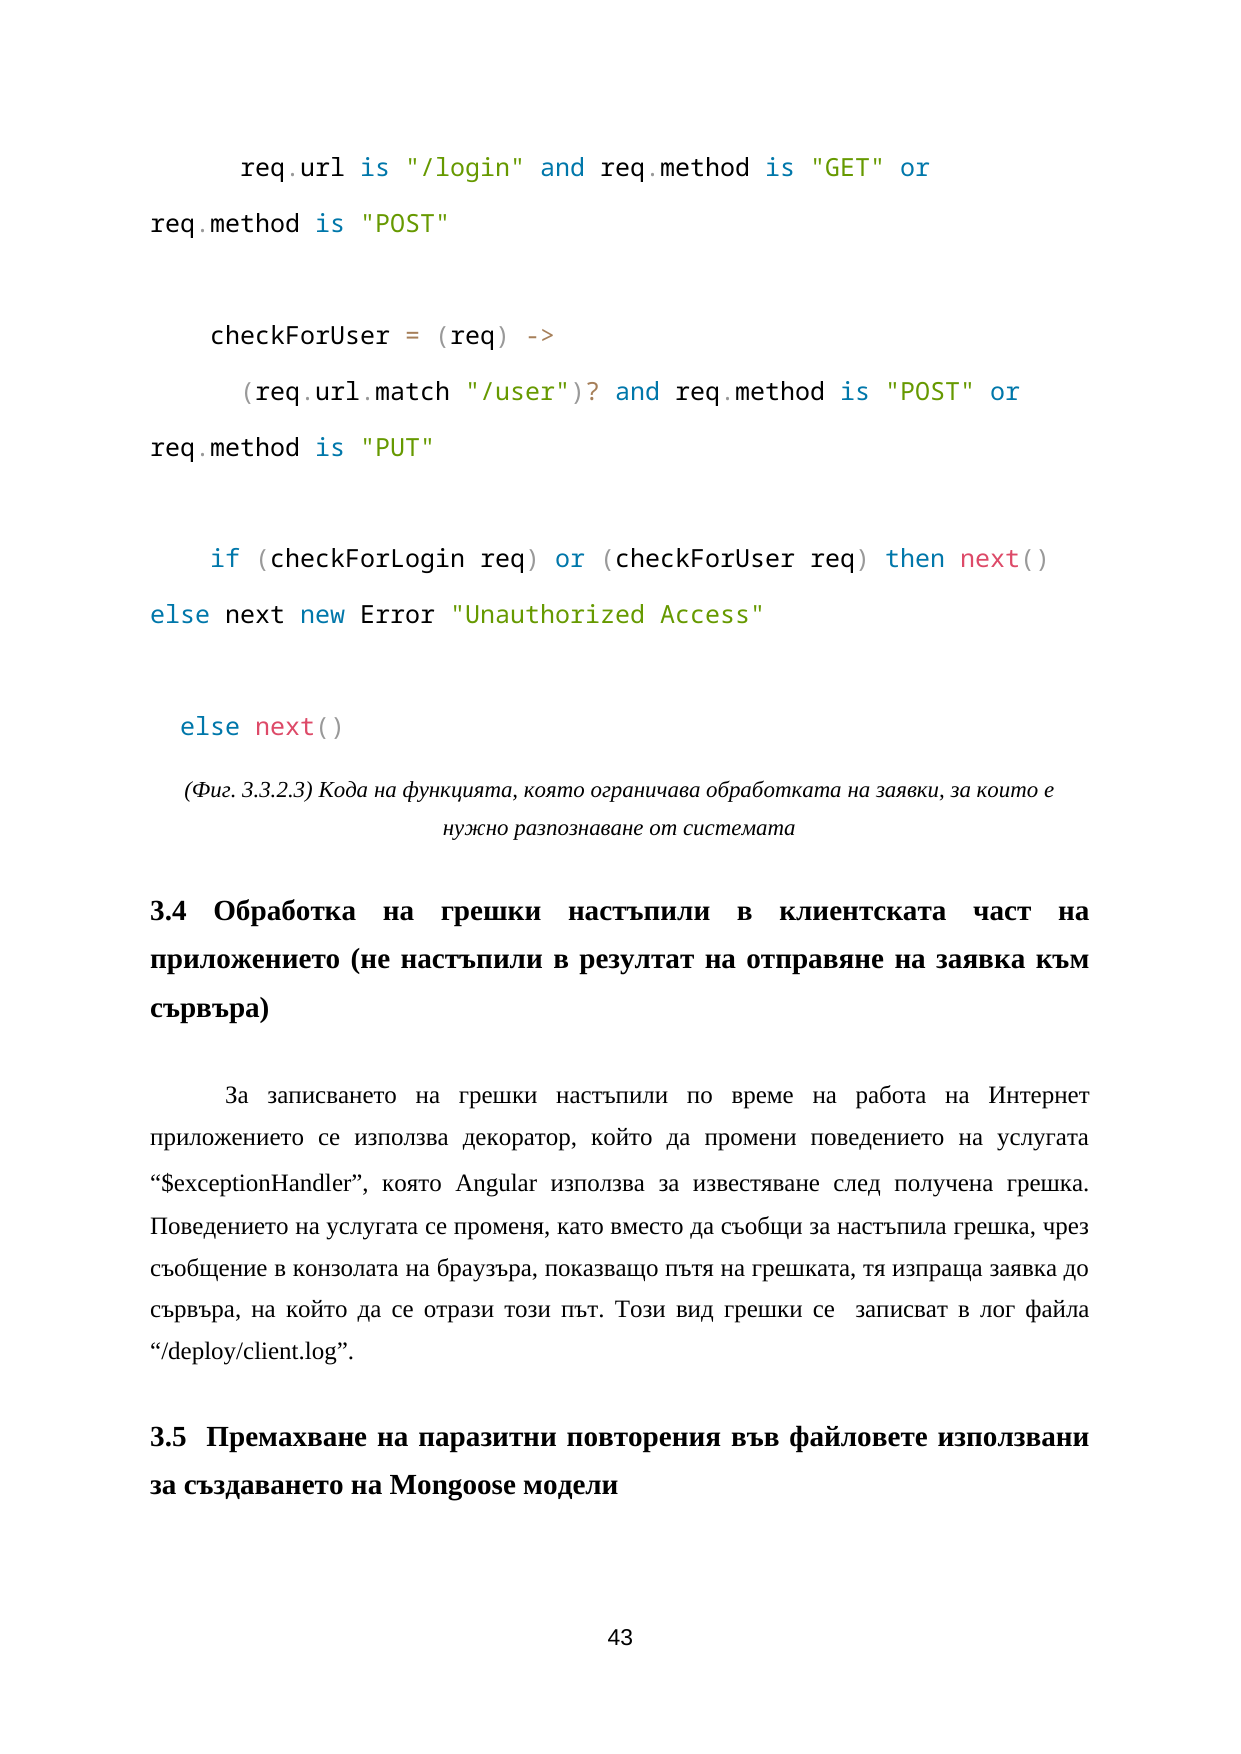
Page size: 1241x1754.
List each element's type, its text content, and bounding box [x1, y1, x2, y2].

text (Фиг. 3.3.2.3) Кода на функцията, която ограничава обработката на заявки, за които е нужно разпознаване от системата [150, 777, 1091, 840]
text За записването на грешки настъпили по време на работа на Интернет приложението се използва декоратор, който да промени поведението на услугата “$exceptionHandler”, която Angular използва за известяване след получена грешка. Поведението на услугата се променя, като вместо да съобщи за настъпила грешка, чрез съобщение в конзолата на браузъра, показващо пътя на грешката, тя изпраща заявка до сървъра, на който да се отрази този път. Този вид грешки се записват в лог файла “/deploy/client.log”. [150, 1081, 1091, 1365]
text req.url is "/login" and req.method is "GET" or req.method is "POST" checkForUser = (req) -> (req.url.match "/user")? and req.method is "POST" or req.method is "PUT" if (checkForLogin req) or (checkForUser req) then next() else next new Error "Unauthorized Access" else next() [150, 150, 1091, 742]
text 3.4 Обработка на грешки настъпили в клиентската част на приложението (не настъпили в резултат на отправяне на заявка към сървъра) [150, 894, 1091, 1024]
text 3.5 Премахване на паразитни повторения във файловете използвани за създаването на Mongoose модели [150, 1420, 1091, 1501]
